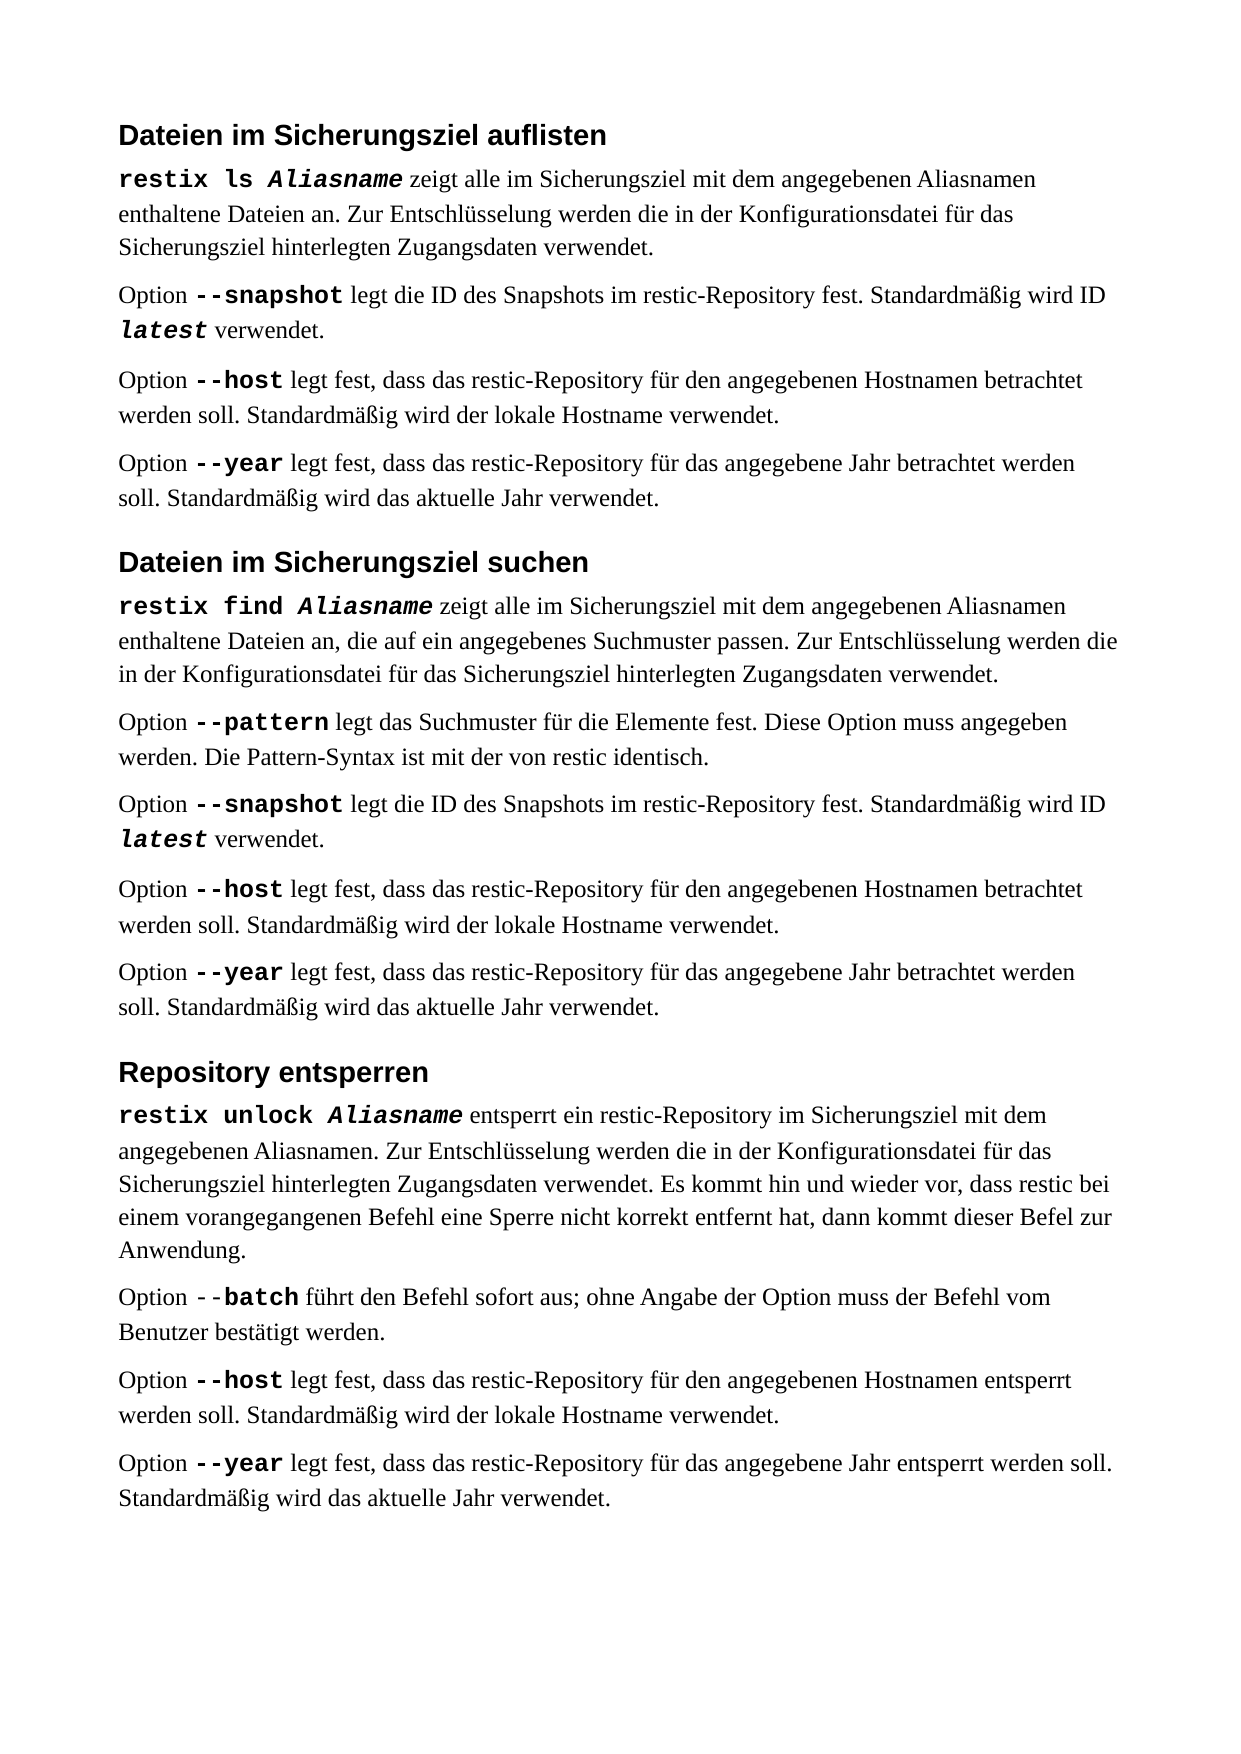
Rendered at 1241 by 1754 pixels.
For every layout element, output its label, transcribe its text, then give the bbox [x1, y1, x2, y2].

text Option --snapshot legt die ID des Snapshots im restic-Repository fest. Standardmäßig wird ID latest verwendet. [118, 789, 1122, 855]
text restix find Aliasname zeigt alle im Sicherungsziel mit dem angegebenen Aliasnamen enthaltene Dateien an, die auf ein angegebenes Suchmuster passen. Zur Entschlüsselung werden die in der Konfigurationsdatei für das Sicherungsziel hinterlegten Zugangsdaten verwendet. [118, 591, 1122, 688]
text Option --batch führt den Befehl sofort aus; ohne Angabe der Option muss der Befehl vom Benutzer bestätigt werden. [118, 1282, 1122, 1346]
text Option --year legt fest, dass das restic-Repository für das angegebene Jahr entsperrt werden soll. Standardmäßig wird das aktuelle Jahr verwendet. [118, 1448, 1122, 1512]
text restix ls Aliasname zeigt alle im Sicherungsziel mit dem angegebenen Aliasnamen enthaltene Dateien an. Zur Entschlüsselung werden die in der Konfigurationsdatei für das Sicherungsziel hinterlegten Zugangsdaten verwendet. [118, 164, 1122, 261]
text Option --snapshot legt die ID des Snapshots im restic-Repository fest. Standardmäßig wird ID latest verwendet. [118, 280, 1122, 346]
text Option --year legt fest, dass das restic-Repository für das angegebene Jahr betrachtet werden soll. Standardmäßig wird das aktuelle Jahr verwendet. [118, 957, 1122, 1021]
text Option --year legt fest, dass das restic-Repository für das angegebene Jahr betrachtet werden soll. Standardmäßig wird das aktuelle Jahr verwendet. [118, 448, 1122, 512]
text Option --host legt fest, dass das restic-Repository für den angegebenen Hostnamen betrachtet werden soll. Standardmäßig wird der lokale Hostname verwendet. [118, 874, 1122, 938]
text restix unlock Aliasname entsperrt ein restic-Repository im Sicherungsziel mit dem angegebenen Aliasnamen. Zur Entschlüsselung werden die in der Konfigurationsdatei für das Sicherungsziel hinterlegten Zugangsdaten verwendet. Es kommt hin und wieder vor, dass restic bei einem vorangegangenen Befehl eine Sperre nicht korrekt entfernt hat, dann kommt dieser Befel zur Anwendung. [118, 1101, 1122, 1263]
subtitle Repository entsperren [118, 1054, 1122, 1088]
subtitle Dateien im Sicherungsziel suchen [118, 545, 1122, 578]
text Option --pattern legt das Suchmuster für die Elemente fest. Diese Option muss angegeben werden. Die Pattern-Syntax ist mit der von restic identisch. [118, 707, 1122, 771]
text Option --host legt fest, dass das restic-Repository für den angegebenen Hostnamen betrachtet werden soll. Standardmäßig wird der lokale Hostname verwendet. [118, 365, 1122, 429]
subtitle Dateien im Sicherungsziel auflisten [118, 118, 1122, 152]
text Option --host legt fest, dass das restic-Repository für den angegebenen Hostnamen entsperrt werden soll. Standardmäßig wird der lokale Hostname verwendet. [118, 1365, 1122, 1429]
